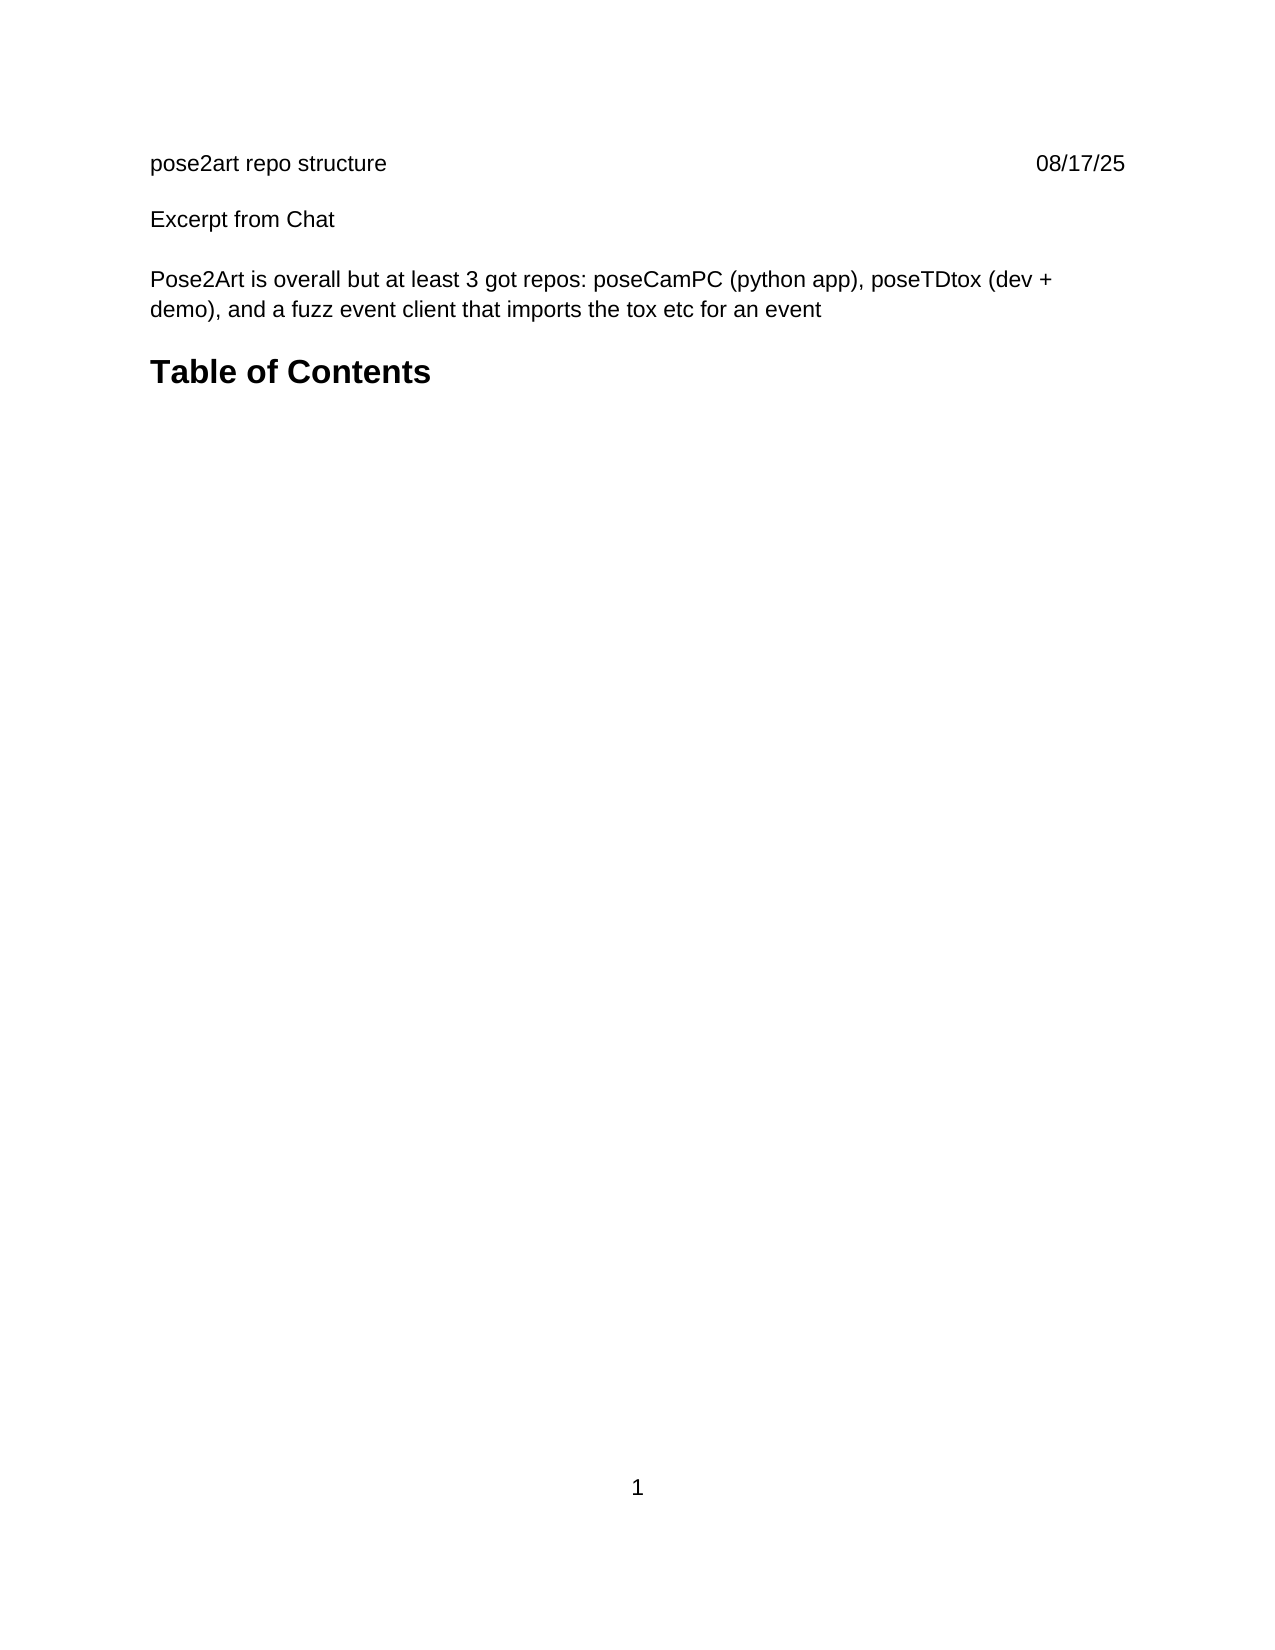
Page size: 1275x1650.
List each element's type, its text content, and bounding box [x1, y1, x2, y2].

text Excerpt from Chat [150, 206, 1125, 232]
subtitle Table of Contents [150, 352, 1125, 390]
text Pose2Art is overall but at least 3 got repos: poseCamPC (python app), poseTDtox (dev + demo), and a fuzz event client that imports the tox etc for an event [150, 266, 1125, 323]
